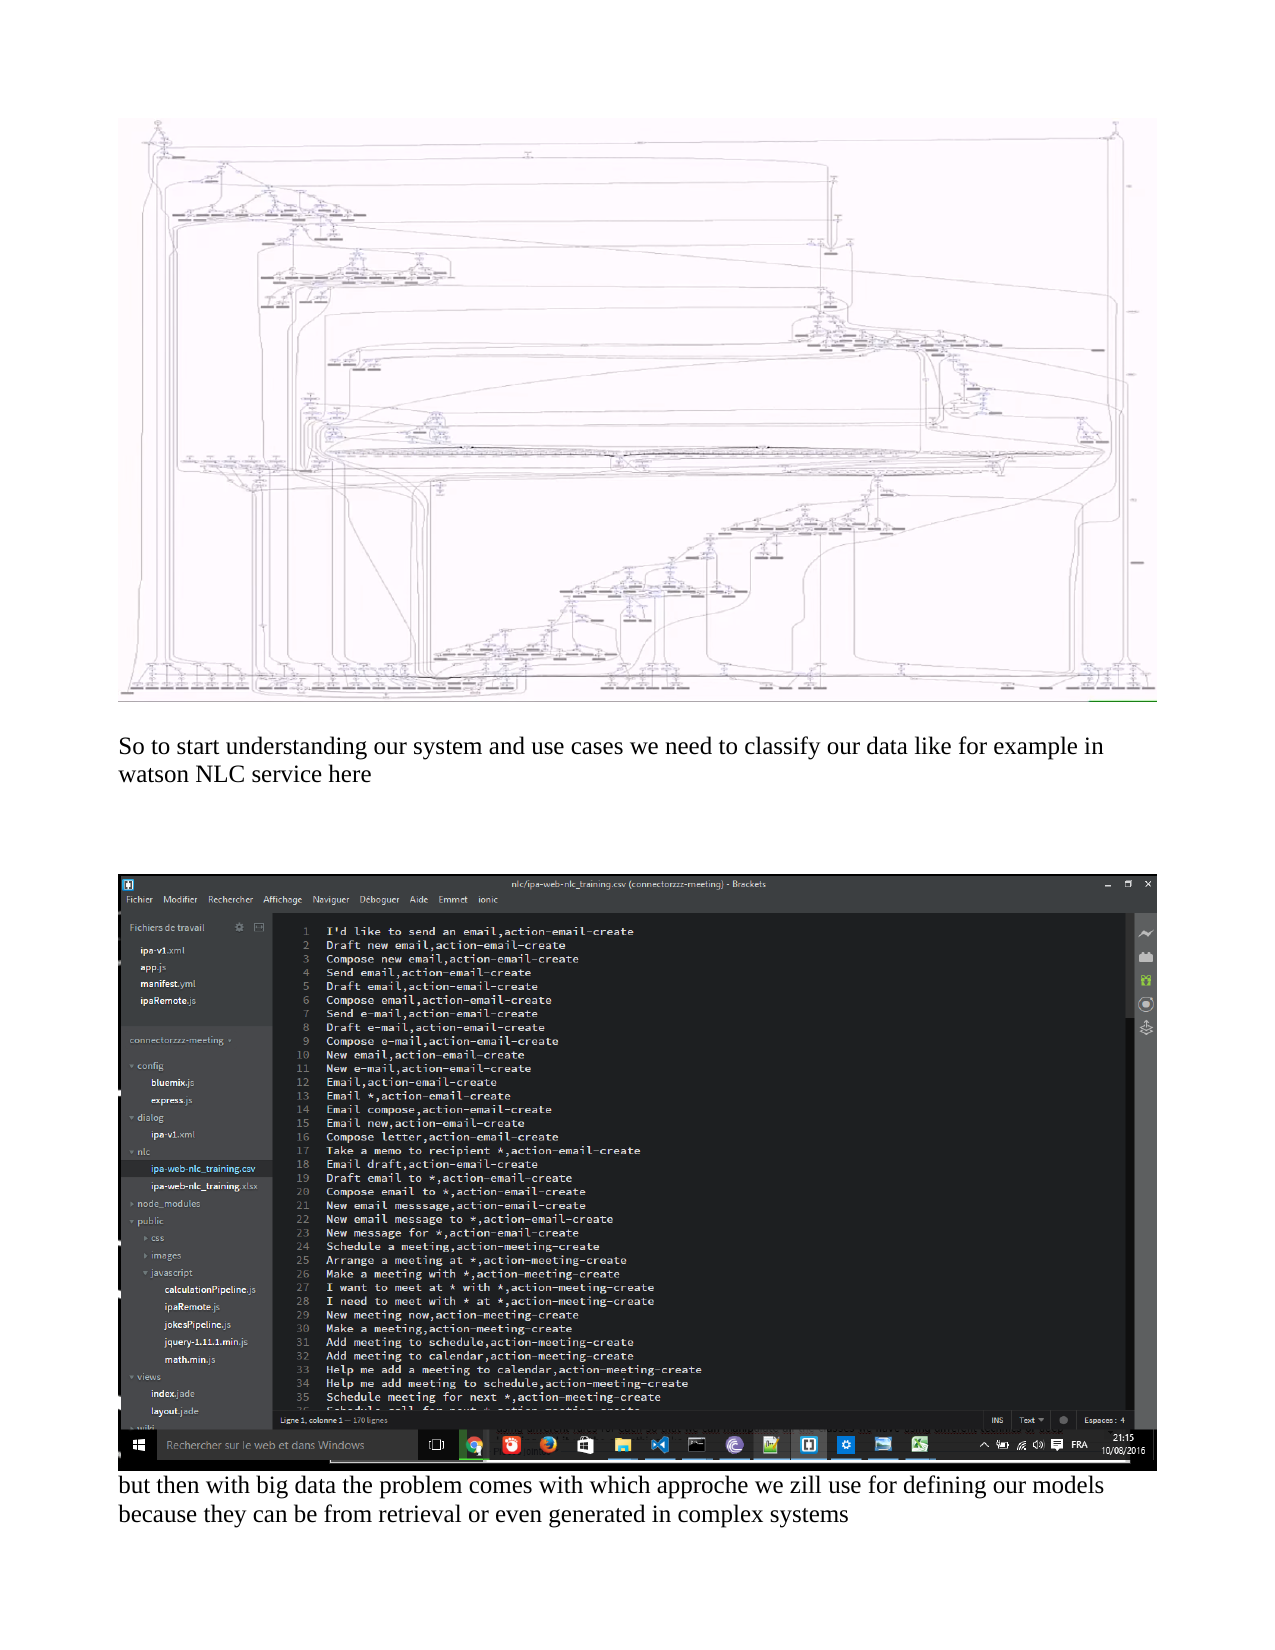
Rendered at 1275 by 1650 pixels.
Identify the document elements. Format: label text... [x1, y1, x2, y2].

text because they can be from retrieval or even generated in complex systems [118, 1499, 1157, 1528]
picture [118, 874, 1157, 1471]
picture [118, 118, 1157, 702]
text but then with big data the problem comes with which approche we zill use for defining our models [118, 1471, 1157, 1499]
text So to start understanding our system and use cases we need to classify our data like for example in watson NLC service here [118, 731, 1157, 788]
